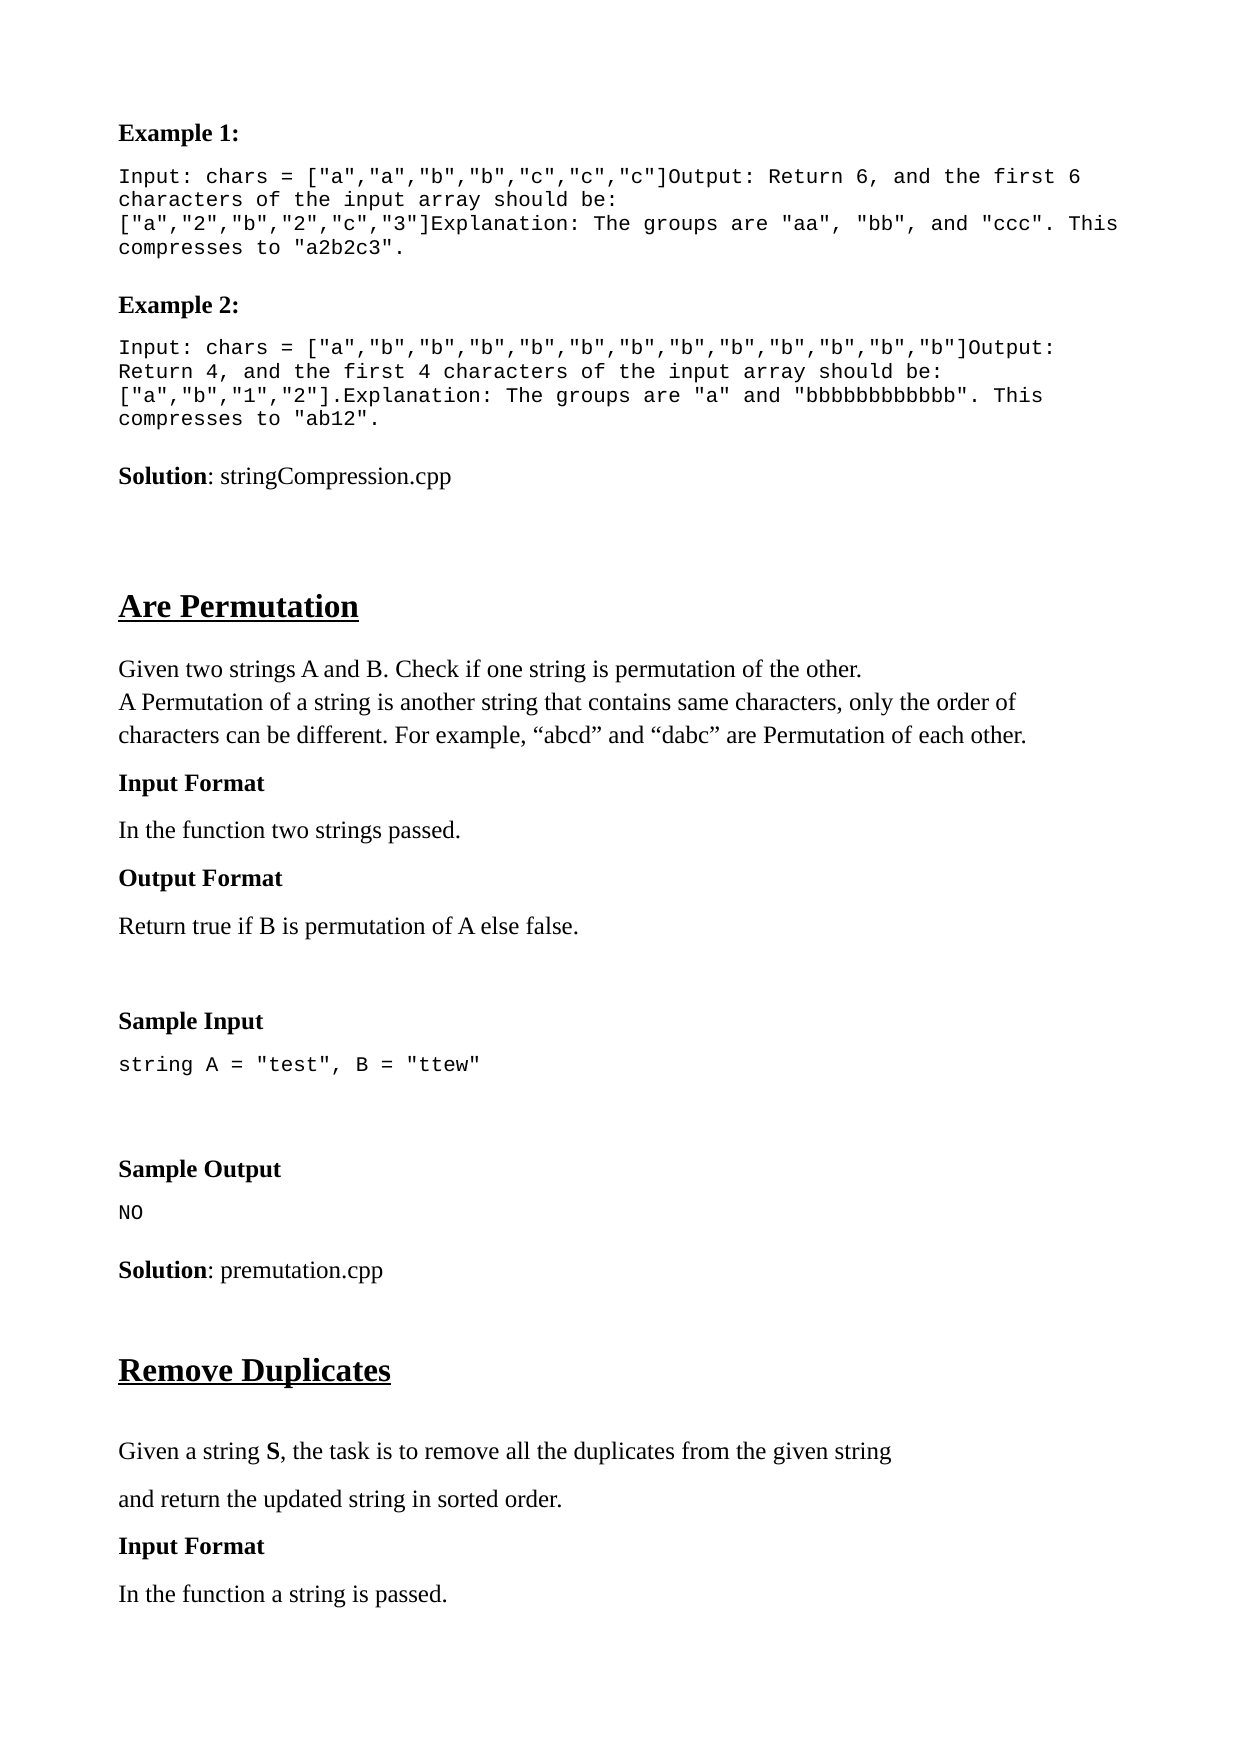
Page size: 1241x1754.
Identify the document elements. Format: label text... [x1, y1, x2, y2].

text Solution: premutation.cpp [118, 1255, 1122, 1284]
text string A = "test", B = "ttew" [118, 1053, 1122, 1077]
text Remove Duplicates [118, 1350, 1122, 1388]
text Sample Input [118, 1006, 1122, 1035]
text In the function two strings passed. [118, 816, 1122, 844]
text Example 1: [118, 118, 1122, 147]
text and return the updated string in sorted order. [118, 1484, 1122, 1512]
text Are Permutation [118, 586, 1122, 625]
text Input Format [118, 768, 1122, 797]
text Input: chars = ["a","b","b","b","b","b","b","b","b","b","b","b","b"]Output: Return 4, and the first 4 characters of the input array should be: ["a","b","1","2"].Explanation: The groups are "a" and "bbbbbbbbbbbb". This compresses to "ab12". [118, 337, 1122, 432]
text Solution: stringCompression.cpp [118, 461, 1122, 490]
text Output Format [118, 863, 1122, 892]
text Given two strings A and B. Check if one string is permutation of the other. A Permutation of a string is another string that contains same characters, only the order of characters can be different. For example, “abcd” and “dabc” are Permutation of each other. [118, 654, 1122, 749]
text Given a string S, the task is to remove all the duplicates from the given string [118, 1436, 1122, 1465]
text In the function a string is passed. [118, 1579, 1122, 1608]
text Return true if B is permutation of A else false. [118, 911, 1122, 939]
text Example 2: [118, 290, 1122, 318]
text NO [118, 1202, 1122, 1226]
text Input: chars = ["a","a","b","b","c","c","c"]Output: Return 6, and the first 6 characters of the input array should be: ["a","2","b","2","c","3"]Explanation: The groups are "aa", "bb", and "ccc". This compresses to "a2b2c3". [118, 166, 1122, 260]
text Sample Output [118, 1154, 1122, 1183]
text Input Format [118, 1531, 1122, 1560]
